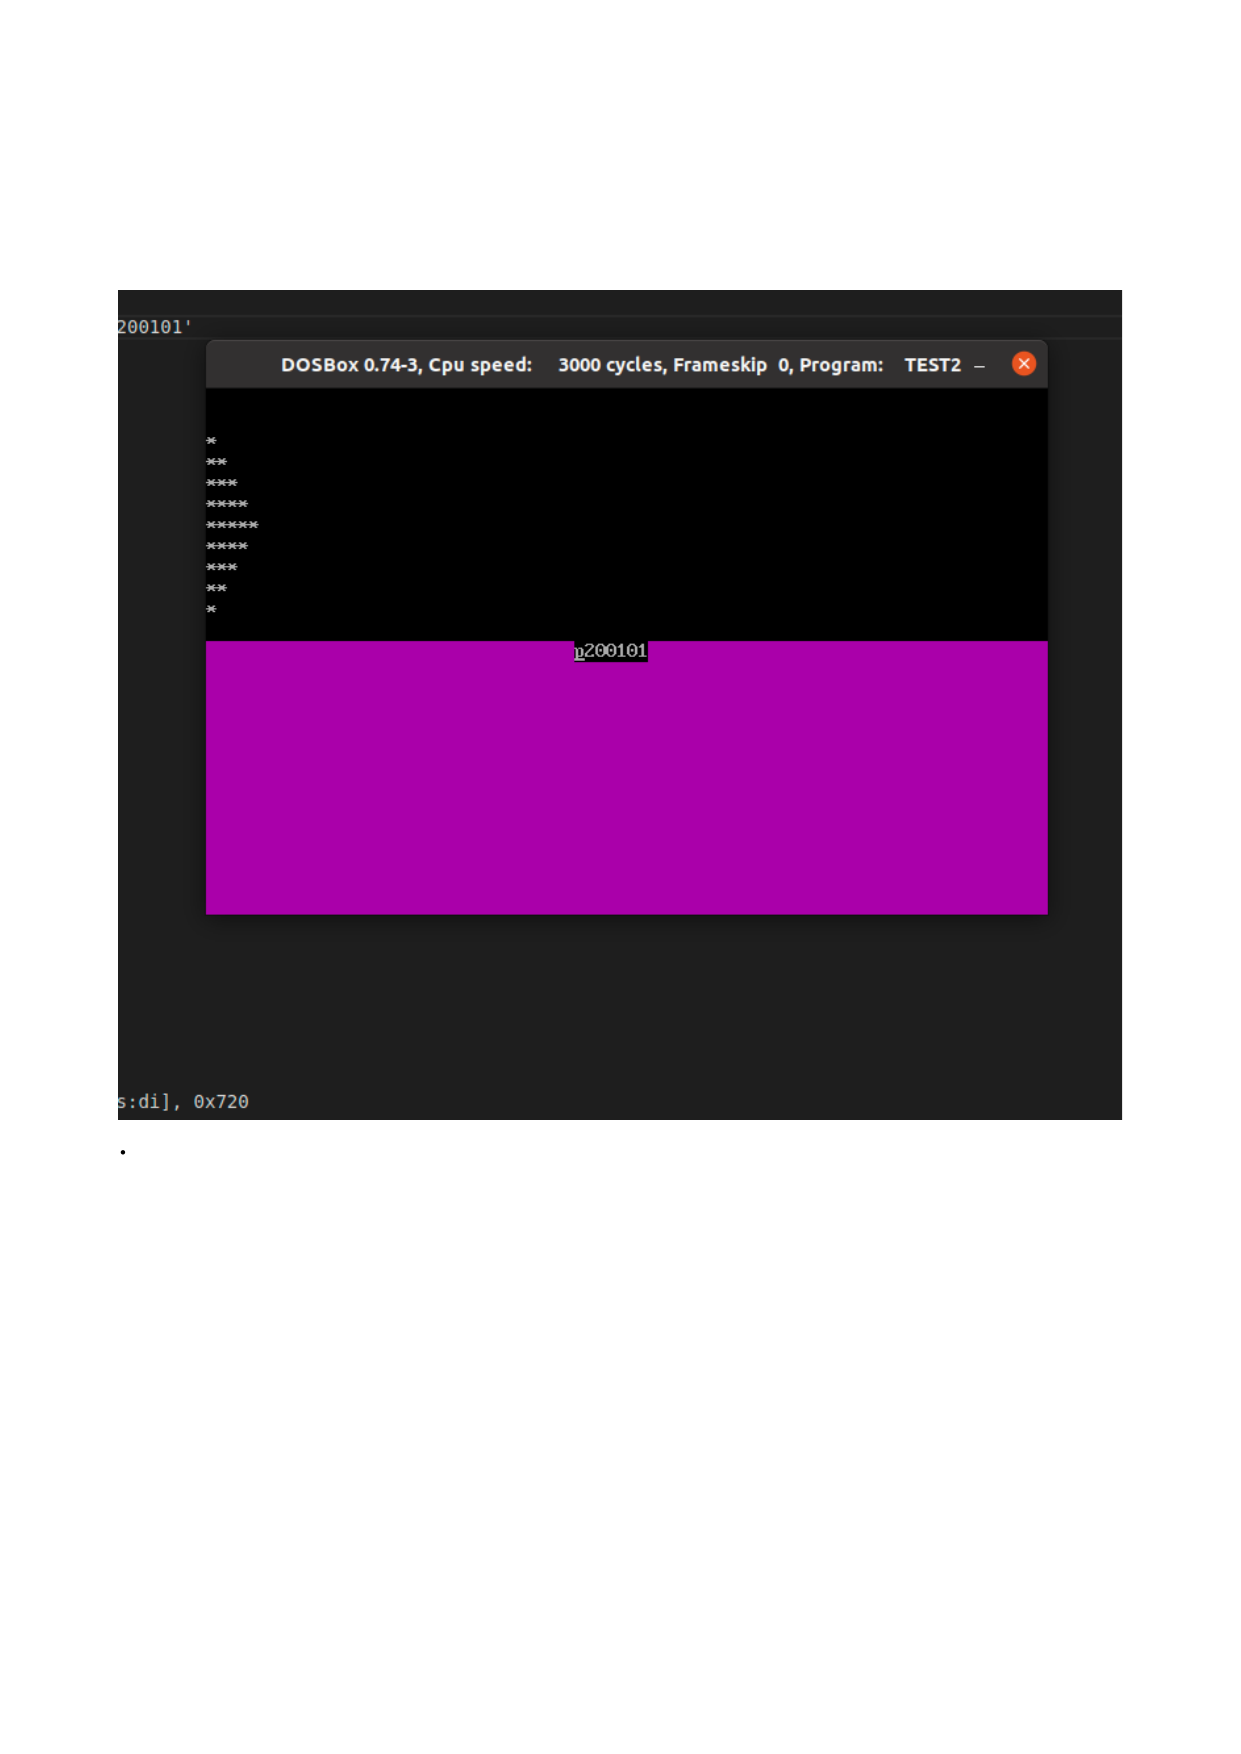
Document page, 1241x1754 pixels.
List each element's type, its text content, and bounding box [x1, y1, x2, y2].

picture [118, 290, 1123, 1120]
text . [118, 1120, 1122, 1163]
